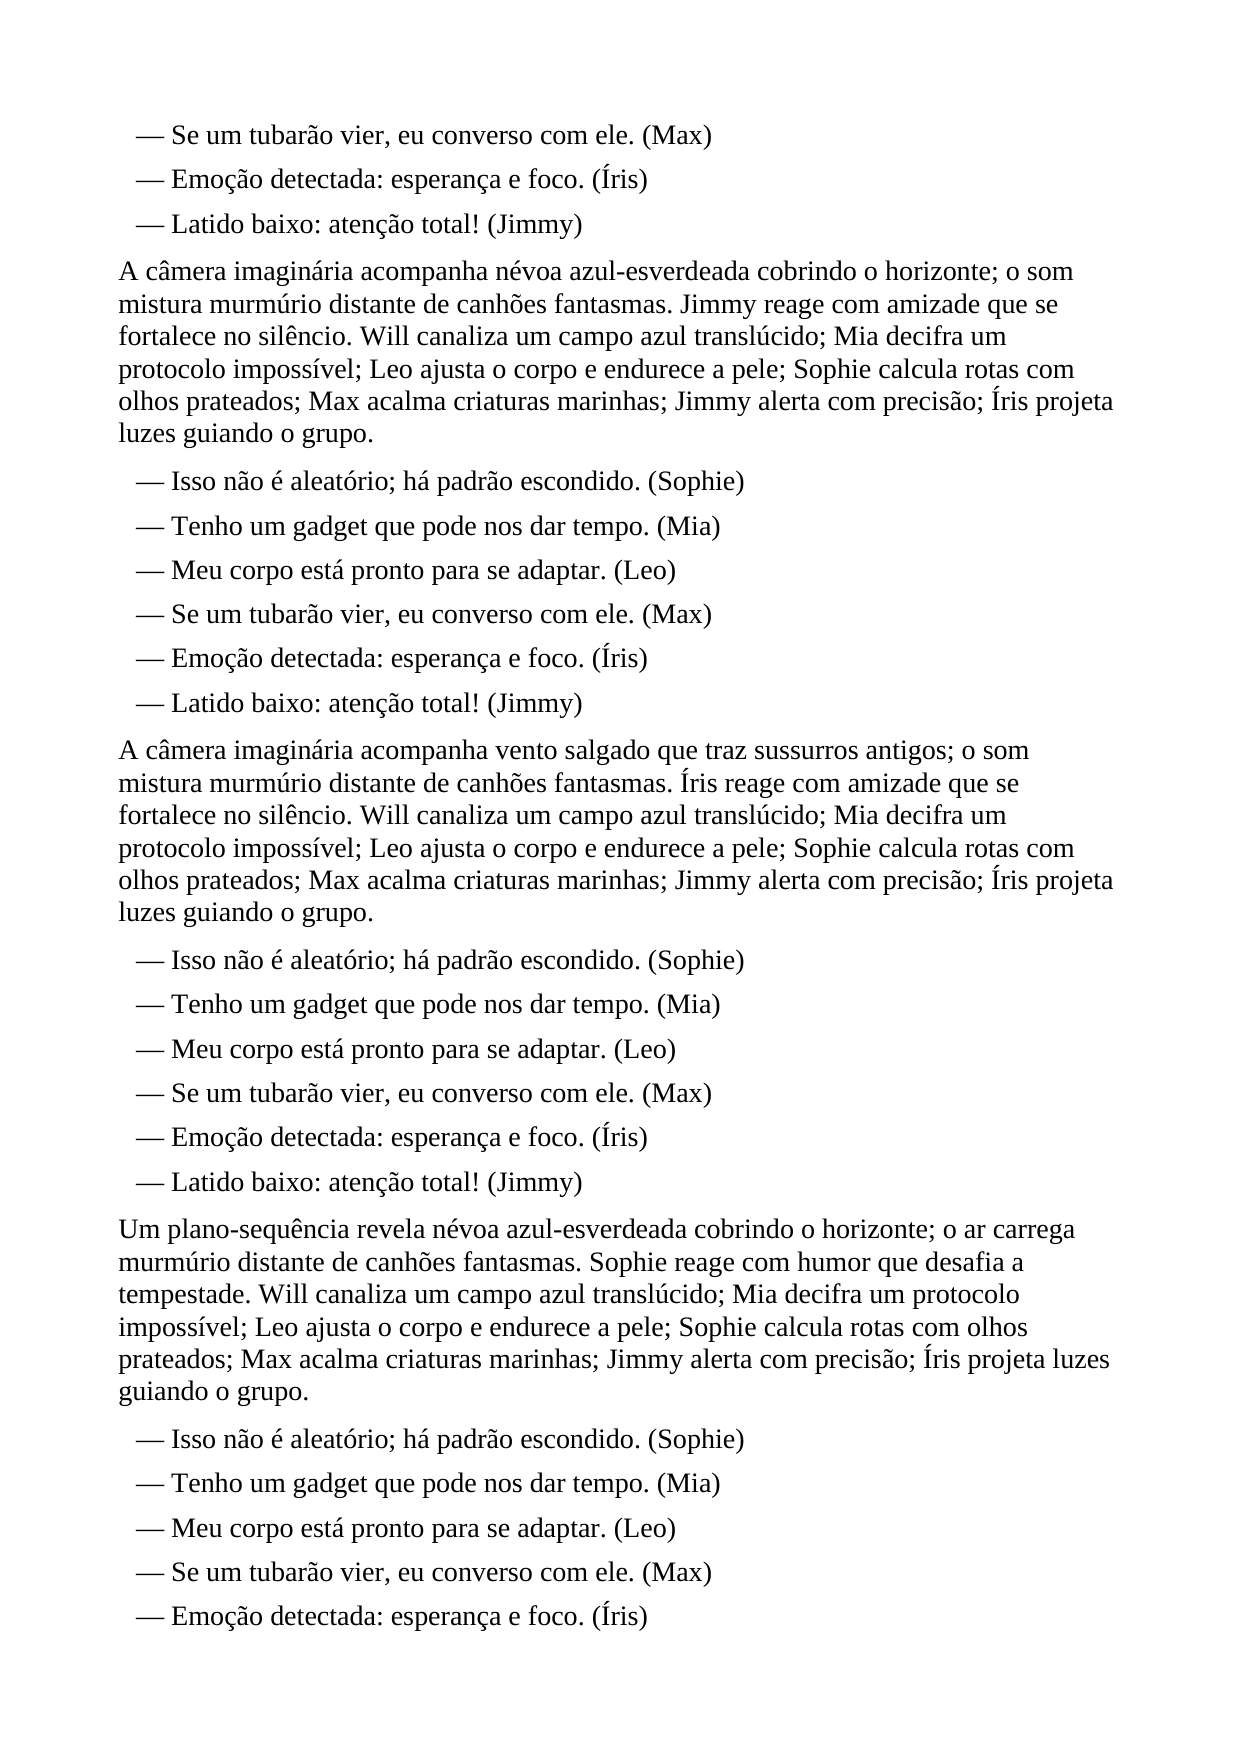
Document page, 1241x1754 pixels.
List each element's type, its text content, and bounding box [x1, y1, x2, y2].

text — Se um tubarão vier, eu converso com ele. (Max) [118, 597, 1122, 629]
text — Meu corpo está pronto para se adaptar. (Leo) [118, 1032, 1122, 1064]
text — Latido baixo: atenção total! (Jimmy) [118, 686, 1122, 718]
text — Se um tubarão vier, eu converso com ele. (Max) [118, 118, 1122, 151]
text — Tenho um gadget que pode nos dar tempo. (Mia) [118, 1466, 1122, 1499]
text — Isso não é aleatório; há padrão escondido. (Sophie) [118, 943, 1122, 976]
text — Isso não é aleatório; há padrão escondido. (Sophie) [118, 464, 1122, 497]
text — Tenho um gadget que pode nos dar tempo. (Mia) [118, 987, 1122, 1020]
text — Se um tubarão vier, eu converso com ele. (Max) [118, 1076, 1122, 1108]
text A câmera imaginária acompanha névoa azul-esverdeada cobrindo o horizonte; o som mistura murmúrio distante de canhões fantasmas. Jimmy reage com amizade que se fortalece no silêncio. Will canaliza um campo azul translúcido; Mia decifra um protocolo impossível; Leo ajusta o corpo e endurece a pele; Sophie calcula rotas com olhos prateados; Max acalma criaturas marinhas; Jimmy alerta com precisão; Íris projeta luzes guiando o grupo. [118, 254, 1122, 449]
text — Emoção detectada: esperança e foco. (Íris) [118, 162, 1122, 195]
text — Meu corpo está pronto para se adaptar. (Leo) [118, 553, 1122, 585]
text — Latido baixo: atenção total! (Jimmy) [118, 207, 1122, 239]
text — Latido baixo: atenção total! (Jimmy) [118, 1164, 1122, 1197]
text — Tenho um gadget que pode nos dar tempo. (Mia) [118, 508, 1122, 541]
text — Emoção detectada: esperança e foco. (Íris) [118, 1599, 1122, 1632]
text — Meu corpo está pronto para se adaptar. (Leo) [118, 1511, 1122, 1543]
text Um plano-sequência revela névoa azul-esverdeada cobrindo o horizonte; o ar carrega murmúrio distante de canhões fantasmas. Sophie reage com humor que desafia a tempestade. Will canaliza um campo azul translúcido; Mia decifra um protocolo impossível; Leo ajusta o corpo e endurece a pele; Sophie calcula rotas com olhos prateados; Max acalma criaturas marinhas; Jimmy alerta com precisão; Íris projeta luzes guiando o grupo. [118, 1212, 1122, 1407]
text — Se um tubarão vier, eu converso com ele. (Max) [118, 1555, 1122, 1587]
text A câmera imaginária acompanha vento salgado que traz sussurros antigos; o som mistura murmúrio distante de canhões fantasmas. Íris reage com amizade que se fortalece no silêncio. Will canaliza um campo azul translúcido; Mia decifra um protocolo impossível; Leo ajusta o corpo e endurece a pele; Sophie calcula rotas com olhos prateados; Max acalma criaturas marinhas; Jimmy alerta com precisão; Íris projeta luzes guiando o grupo. [118, 733, 1122, 928]
text — Emoção detectada: esperança e foco. (Íris) [118, 641, 1122, 674]
text — Emoção detectada: esperança e foco. (Íris) [118, 1120, 1122, 1153]
text — Isso não é aleatório; há padrão escondido. (Sophie) [118, 1422, 1122, 1454]
